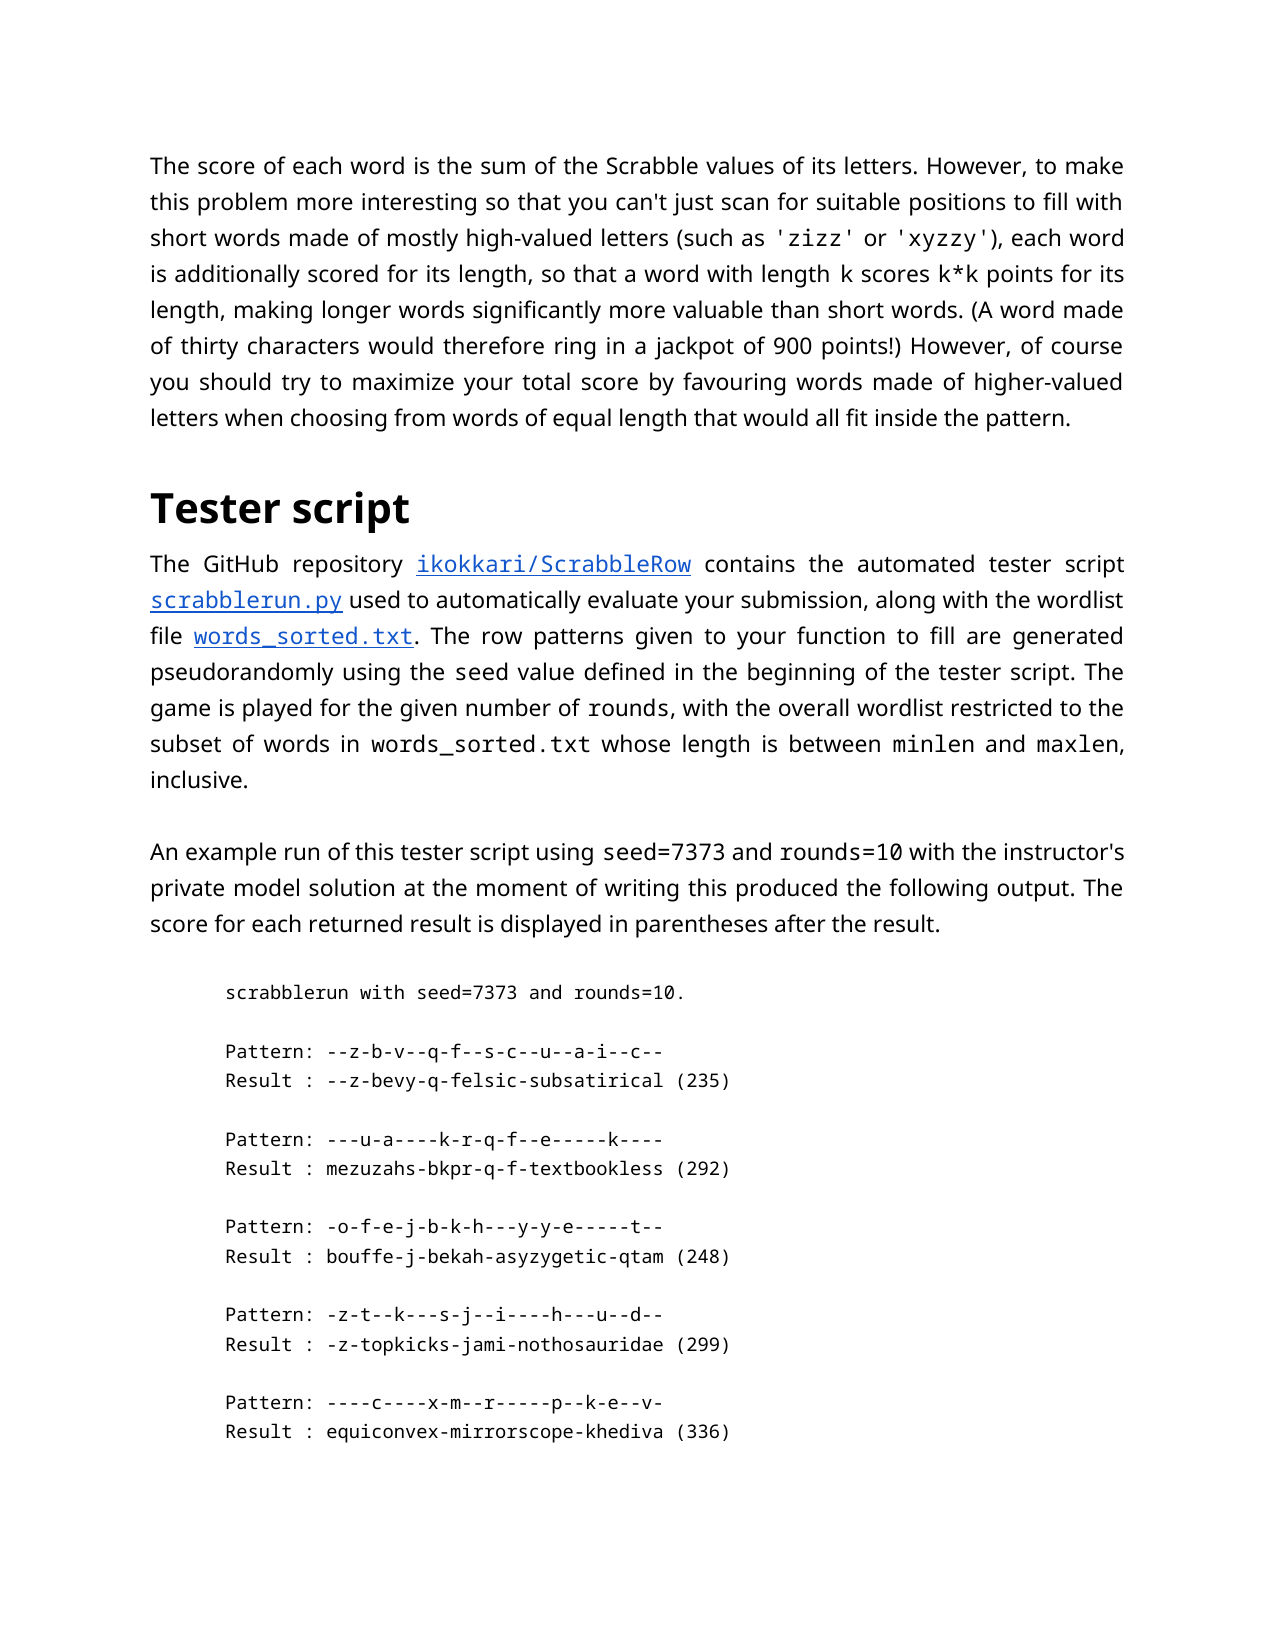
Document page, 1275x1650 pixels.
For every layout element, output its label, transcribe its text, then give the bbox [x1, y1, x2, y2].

text Result : --z-bevy-q-felsic-subsatirical (235) [225, 1067, 1125, 1093]
text Pattern: -z-t--k---s-j--i----h---u--d-- [225, 1302, 1125, 1327]
text Pattern: --z-b-v--q-f--s-c--u--a-i--c-- [225, 1038, 1125, 1064]
text Pattern: ---u-a----k-r-q-f--e-----k---- [225, 1126, 1125, 1152]
text scrabblerun with seed=7373 and rounds=10. [225, 980, 1125, 1005]
text Result : mezuzahs-bkpr-q-f-textbookless (292) [225, 1155, 1125, 1181]
text Pattern: -o-f-e-j-b-k-h---y-y-e-----t-- [225, 1214, 1125, 1239]
text Pattern: ----c----x-m--r-----p--k-e--v- [225, 1389, 1125, 1415]
text Result : bouffe-j-bekah-asyzygetic-qtam (248) [225, 1243, 1125, 1269]
text Result : -z-topkicks-jami-nothosauridae (299) [225, 1331, 1125, 1356]
text The GitHub repository ikokkari/ScrabbleRow contains the automated tester script scrabblerun.py used to automatically evaluate your submission, along with the wordlist file words_sorted.txt. The row patterns given to your function to fill are generated pseudorandomly using the seed value defined in the beginning of the tester script. The game is played for the given number of rounds, with the overall wordlist restricted to the subset of words in words_sorted.txt whose length is between minlen and maxlen, inclusive. [150, 548, 1125, 795]
text An example run of this tester script using seed=7373 and rounds=10 with the instructor's private model solution at the moment of writing this produced the following output. The score for each returned result is displayed in parentheses after the result. [150, 836, 1125, 939]
subtitle Tester script [150, 479, 1125, 536]
text The score of each word is the sum of the Scrabble values of its letters. However, to make this problem more interesting so that you can't just scan for suitable positions to fill with short words made of mostly high-valued letters (such as 'zizz' or 'xyzzy'), each word is additionally scored for its length, so that a word with length k scores k*k points for its length, making longer words significantly more valuable than short words. (A word made of thirty characters would therefore ring in a jackpot of 900 points!) However, of course you should try to maximize your total score by favouring words made of higher-valued letters when choosing from words of equal length that would all fit inside the pattern. [150, 150, 1125, 433]
text Result : equiconvex-mirrorscope-khediva (336) [225, 1419, 1125, 1444]
